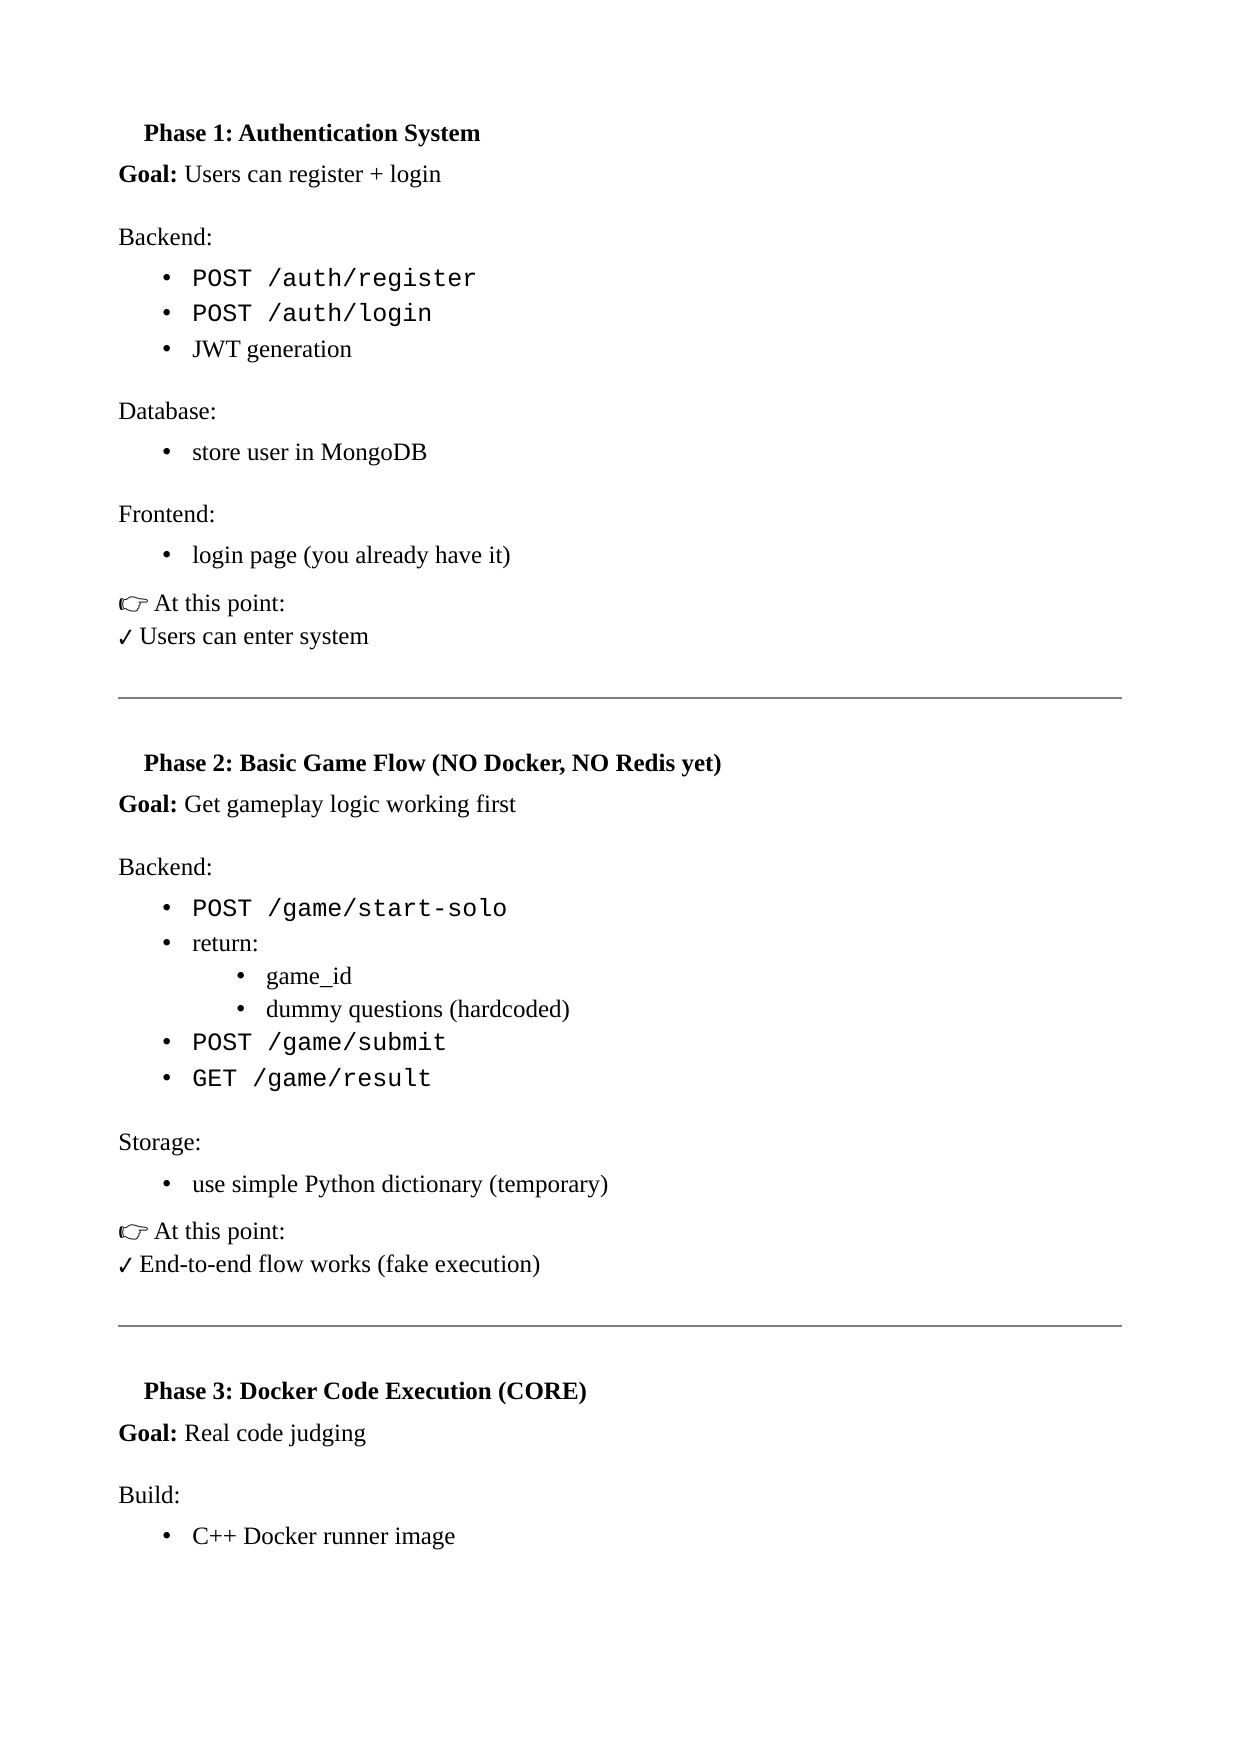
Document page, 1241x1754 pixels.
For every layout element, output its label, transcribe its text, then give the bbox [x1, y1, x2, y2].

list POST /game/start-solo [162, 893, 1122, 924]
subtitle Backend: [118, 222, 1122, 250]
list POST /auth/register [162, 263, 1122, 294]
subtitle Storage: [118, 1127, 1122, 1156]
subtitle Backend: [118, 852, 1122, 880]
text Goal: Users can register + login [118, 159, 1122, 188]
list POST /auth/login [162, 298, 1122, 329]
list store user in MongoDB [162, 437, 1122, 466]
list POST /game/submit [162, 1027, 1122, 1058]
list login page (you already have it) [162, 541, 1122, 569]
text Goal: Real code judging [118, 1418, 1122, 1446]
subtitle 🔹 Phase 3: Docker Code Execution (CORE) [118, 1376, 1122, 1405]
list use simple Python dictionary (temporary) [162, 1169, 1122, 1197]
subtitle 🔹 Phase 2: Basic Game Flow (NO Docker, NO Redis yet) [118, 748, 1122, 777]
list return: [162, 928, 1122, 957]
subtitle 🔹 Phase 1: Authentication System [118, 118, 1122, 147]
text 👉 At this point: ✔ End-to-end flow works (fake execution) [118, 1216, 1122, 1278]
list dummy questions (hardcoded) [236, 994, 1122, 1023]
subtitle Database: [118, 396, 1122, 424]
list game_id [236, 961, 1122, 990]
text 👉 At this point: ✔ Users can enter system [118, 588, 1122, 650]
list C++ Docker runner image [162, 1521, 1122, 1550]
text Goal: Get gameplay logic working first [118, 789, 1122, 818]
list JWT generation [162, 334, 1122, 362]
subtitle Build: [118, 1480, 1122, 1508]
list GET /game/result [162, 1063, 1122, 1094]
subtitle Frontend: [118, 499, 1122, 528]
